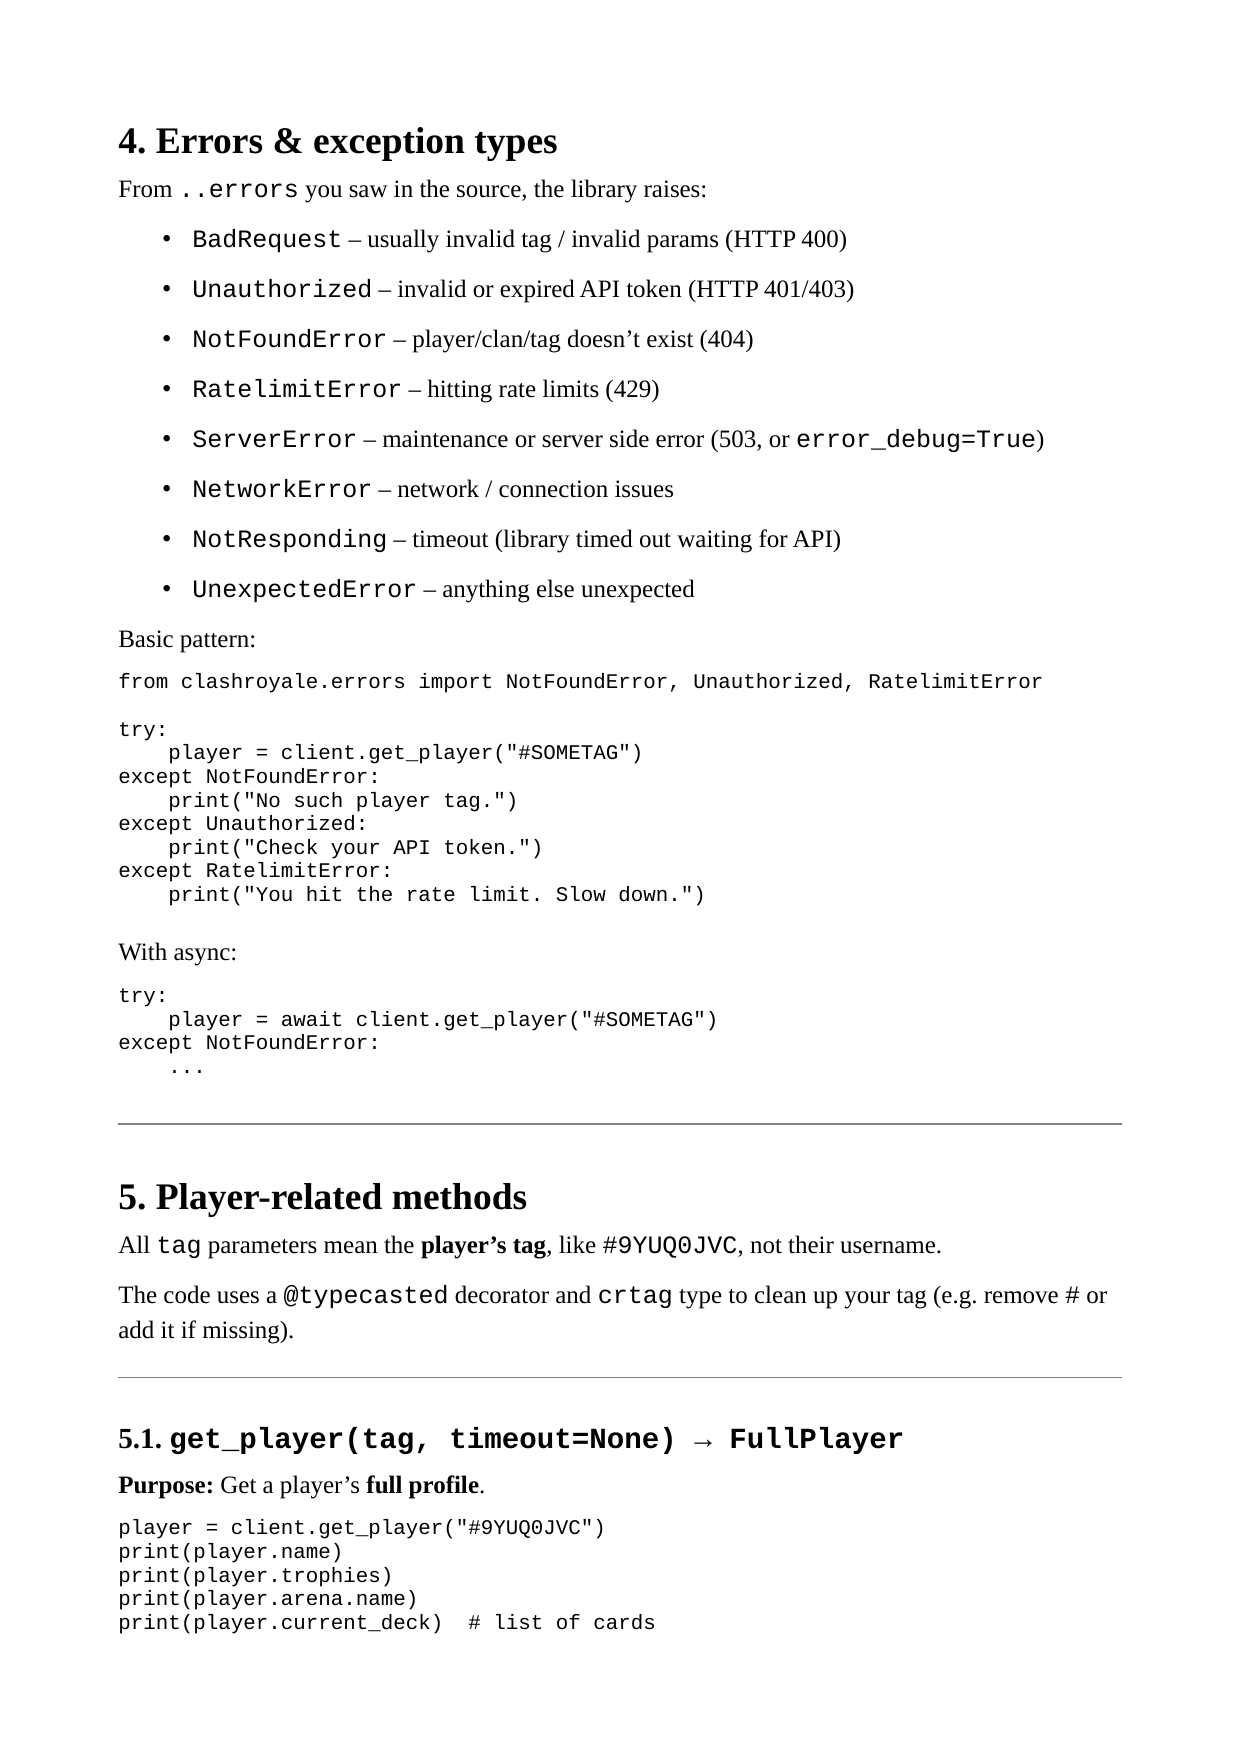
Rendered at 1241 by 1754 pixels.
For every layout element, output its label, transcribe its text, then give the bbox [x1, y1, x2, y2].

text except NotFoundError: [118, 1032, 1122, 1056]
list BadRequest – usually invalid tag / invalid params (HTTP 400) [162, 224, 1122, 254]
text print("No such player tag.") [118, 789, 1122, 813]
text except RatelimitError: [118, 861, 1122, 884]
text player = await client.get_player("#SOMETAG") [118, 1008, 1122, 1032]
list Unauthorized – invalid or expired API token (HTTP 401/403) [162, 274, 1122, 304]
list RatelimitError – hitting rate limits (429) [162, 374, 1122, 404]
list UnexpectedError – anything else unexpected [162, 574, 1122, 604]
text print("Check your API token.") [118, 837, 1122, 861]
text From ..errors you saw in the source, the library raises: [118, 174, 1122, 204]
text Basic pattern: [118, 624, 1122, 652]
text player = client.get_player("#SOMETAG") [118, 742, 1122, 766]
text except Unauthorized: [118, 813, 1122, 837]
text try: [118, 985, 1122, 1008]
text print(player.trophies) [118, 1565, 1122, 1588]
text print("You hit the rate limit. Slow down.") [118, 884, 1122, 908]
text All tag parameters mean the player’s tag, like #9YUQ0JVC, not their username. [118, 1230, 1122, 1261]
subtitle 4. Errors & exception types [118, 118, 1122, 161]
subtitle 5.1. get_player(tag, timeout=None) → FullPlayer [118, 1421, 1122, 1457]
text except NotFoundError: [118, 766, 1122, 789]
text print(player.arena.name) [118, 1588, 1122, 1612]
text print(player.name) [118, 1541, 1122, 1565]
subtitle 5. Player-related methods [118, 1174, 1122, 1217]
text ... [118, 1056, 1122, 1079]
text Purpose: Get a player’s full profile. [118, 1470, 1122, 1498]
list ServerError – maintenance or server side error (503, or error_debug=True) [162, 424, 1122, 454]
text With async: [118, 937, 1122, 966]
list NotFoundError – player/clan/tag doesn’t exist (404) [162, 324, 1122, 354]
list NetworkError – network / connection issues [162, 474, 1122, 504]
text try: [118, 719, 1122, 742]
text from clashroyale.errors import NotFoundError, Unauthorized, RatelimitError [118, 671, 1122, 695]
text print(player.current_deck) # list of cards [118, 1612, 1122, 1636]
list NotResponding – timeout (library timed out waiting for API) [162, 524, 1122, 554]
text The code uses a @typecasted decorator and crtag type to clean up your tag (e.g. remove # or add it if missing). [118, 1280, 1122, 1343]
text player = client.get_player("#9YUQ0JVC") [118, 1517, 1122, 1541]
